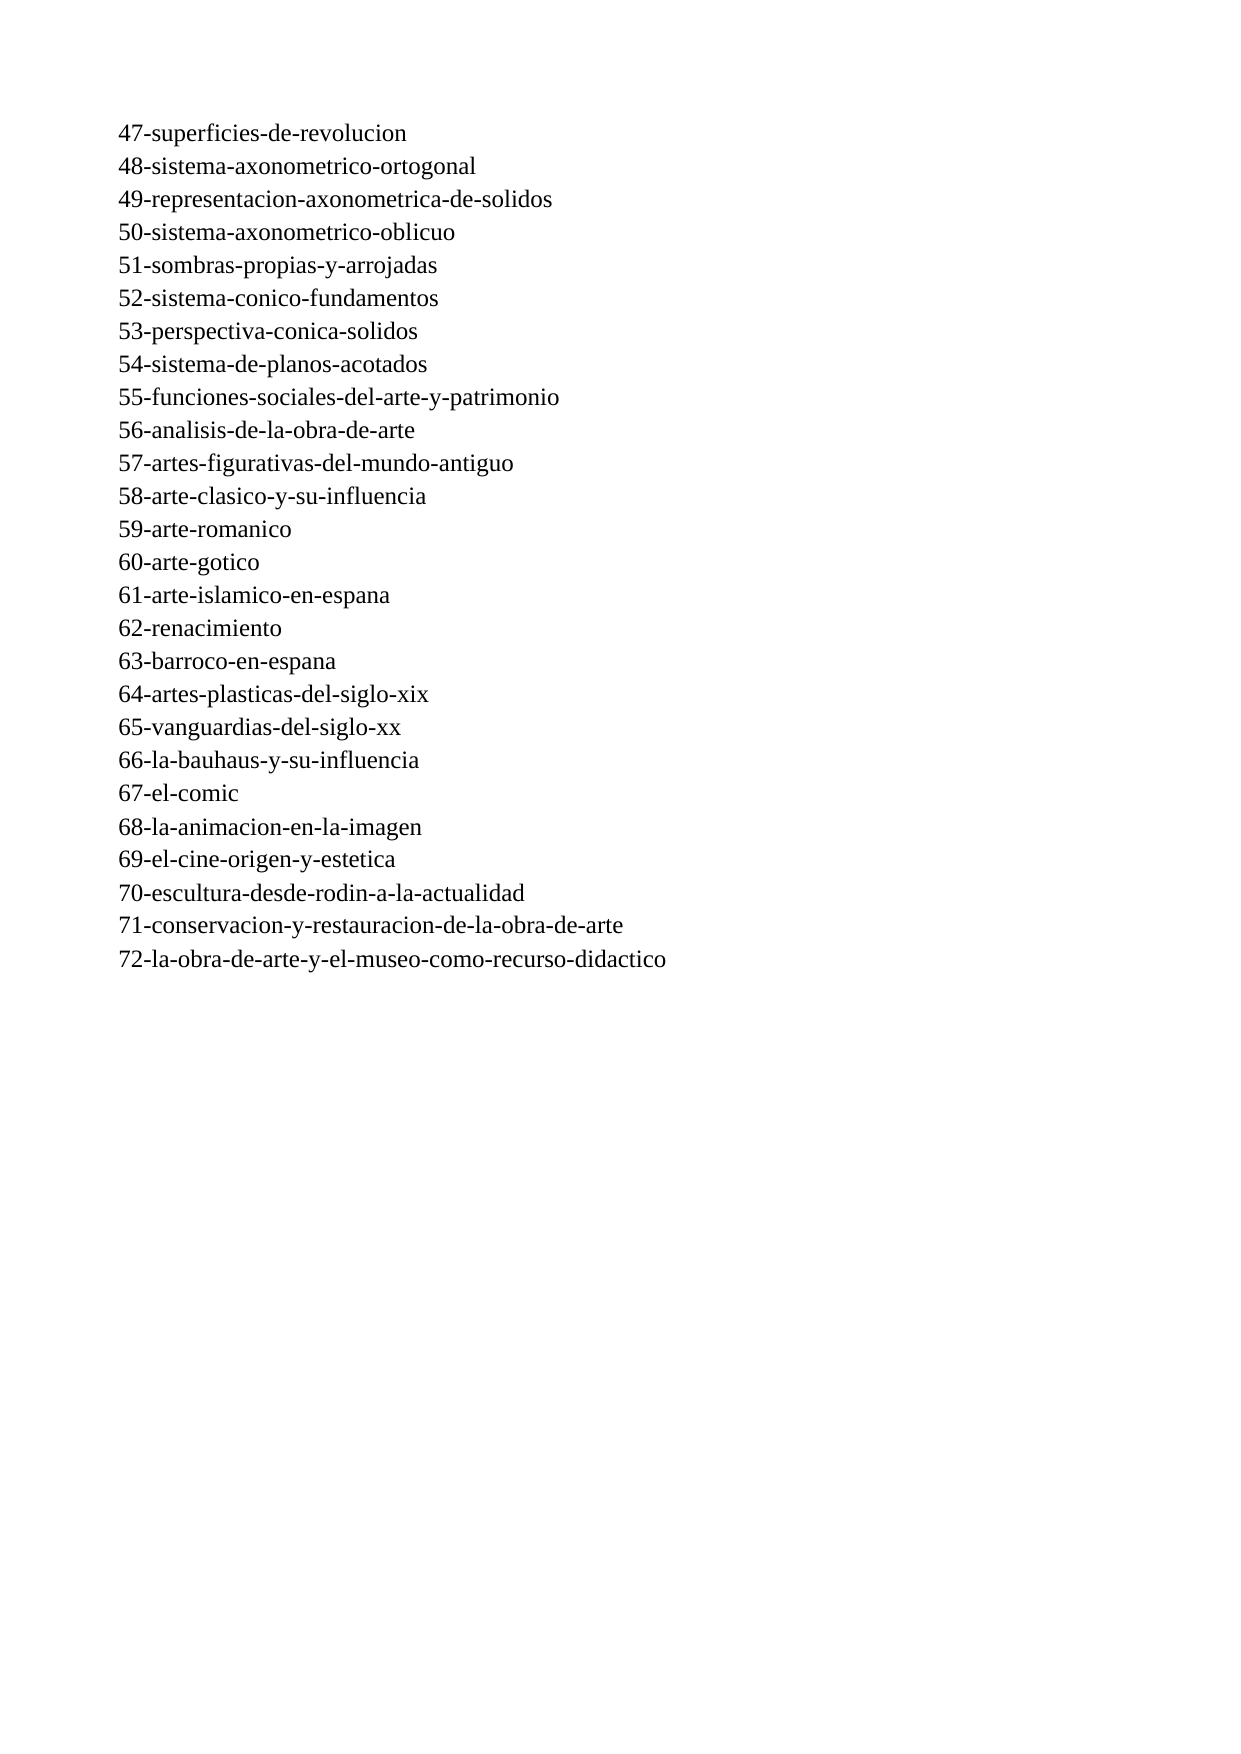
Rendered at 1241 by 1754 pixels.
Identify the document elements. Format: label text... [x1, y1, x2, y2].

text 47-superficies-de-revolucion 48-sistema-axonometrico-ortogonal 49-representacion-axonometrica-de-solidos 50-sistema-axonometrico-oblicuo 51-sombras-propias-y-arrojadas 52-sistema-conico-fundamentos 53-perspectiva-conica-solidos 54-sistema-de-planos-acotados 55-funciones-sociales-del-arte-y-patrimonio 56-analisis-de-la-obra-de-arte 57-artes-figurativas-del-mundo-antiguo 58-arte-clasico-y-su-influencia 59-arte-romanico 60-arte-gotico 61-arte-islamico-en-espana 62-renacimiento 63-barroco-en-espana 64-artes-plasticas-del-siglo-xix 65-vanguardias-del-siglo-xx 66-la-bauhaus-y-su-influencia 67-el-comic 68-la-animacion-en-la-imagen 69-el-cine-origen-y-estetica 70-escultura-desde-rodin-a-la-actualidad 71-conservacion-y-restauracion-de-la-obra-de-arte 72-la-obra-de-arte-y-el-museo-como-recurso-didactico [118, 118, 1122, 972]
